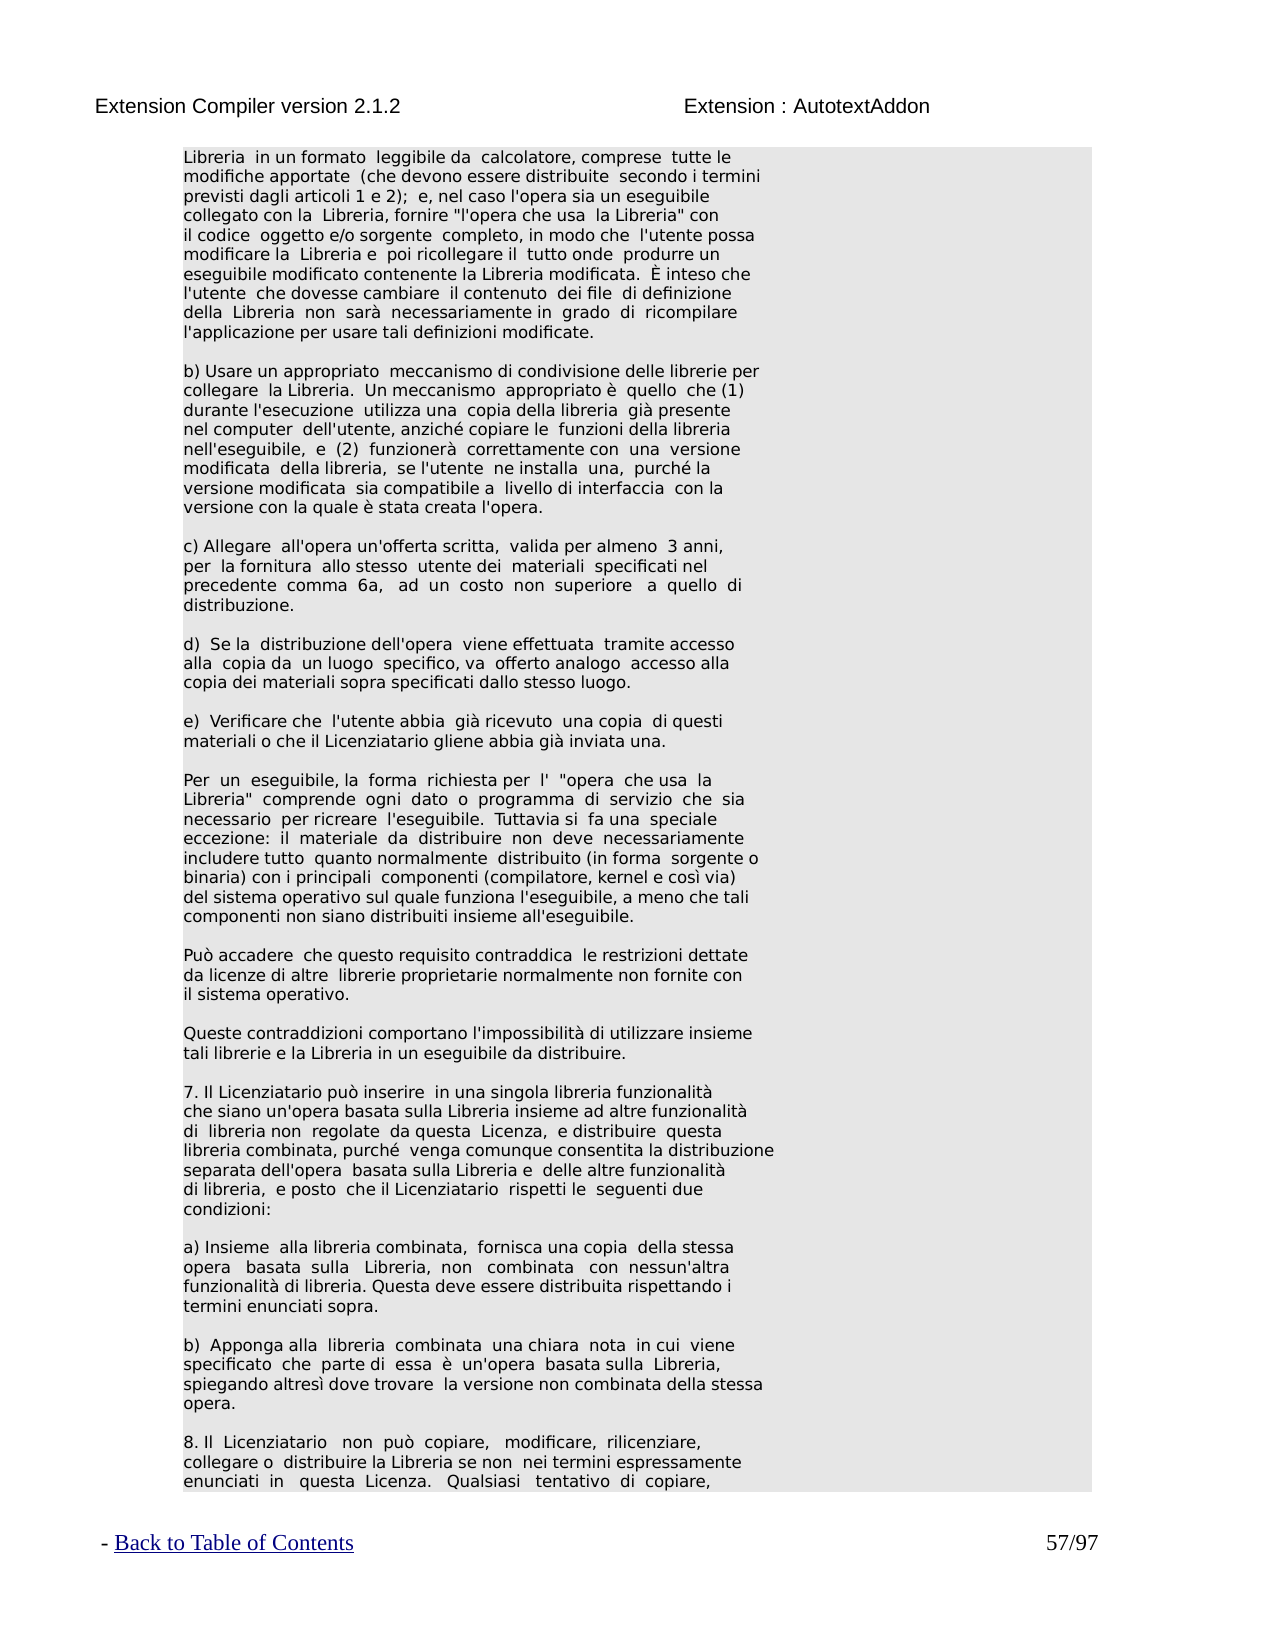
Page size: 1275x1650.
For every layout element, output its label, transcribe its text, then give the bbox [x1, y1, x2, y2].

text del sistema operativo sul quale funziona l'eseguibile, a meno che tali [183, 888, 1092, 907]
text necessario per ricreare l'eseguibile. Tuttavia si fa una speciale [183, 810, 1092, 829]
text di libreria, e posto che il Licenziatario rispetti le seguenti due [183, 1180, 1092, 1199]
text enunciati in questa Licenza. Qualsiasi tentativo di copiare, [183, 1472, 1092, 1492]
text binaria) con i principali componenti (compilatore, kernel e così via) [183, 868, 1092, 888]
text materiali o che il Licenziatario gliene abbia già inviata una. [183, 732, 1092, 751]
text libreria combinata, purché venga comunque consentita la distribuzione [183, 1141, 1092, 1160]
text della Libreria non sarà necessariamente in grado di ricompilare [183, 303, 1092, 323]
text 7. Il Licenziatario può inserire in una singola libreria funzionalità [183, 1082, 1092, 1102]
text modificare la Libreria e poi ricollegare il tutto onde produrre un [183, 245, 1092, 264]
text alla copia da un luogo specifico, va offerto analogo accesso alla [183, 654, 1092, 673]
text eccezione: il materiale da distribuire non deve necessariamente [183, 829, 1092, 849]
text da licenze di altre librerie proprietarie normalmente non fornite con [183, 966, 1092, 985]
text includere tutto quanto normalmente distribuito (in forma sorgente o [183, 849, 1092, 868]
text l'utente che dovesse cambiare il contenuto dei file di definizione [183, 284, 1092, 303]
text c) Allegare all'opera un'offerta scritta, valida per almeno 3 anni, [183, 537, 1092, 557]
text di libreria non regolate da questa Licenza, e distribuire questa [183, 1121, 1092, 1141]
text opera. [183, 1394, 1092, 1414]
text il codice oggetto e/o sorgente completo, in modo che l'utente possa [183, 225, 1092, 245]
text il sistema operativo. [183, 985, 1092, 1004]
text componenti non siano distribuiti insieme all'eseguibile. [183, 907, 1092, 927]
text modificata della libreria, se l'utente ne installa una, purché la [183, 459, 1092, 479]
text termini enunciati sopra. [183, 1297, 1092, 1316]
text funzionalità di libreria. Questa deve essere distribuita rispettando i [183, 1277, 1092, 1297]
text Per un eseguibile, la forma richiesta per l' "opera che usa la [183, 771, 1092, 790]
text collegare la Libreria. Un meccanismo appropriato è quello che (1) [183, 381, 1092, 401]
text durante l'esecuzione utilizza una copia della libreria già presente [183, 401, 1092, 420]
text tali librerie e la Libreria in un eseguibile da distribuire. [183, 1043, 1092, 1063]
text d) Se la distribuzione dell'opera viene effettuata tramite accesso [183, 634, 1092, 654]
text Libreria in un formato leggibile da calcolatore, comprese tutte le [183, 147, 1092, 167]
text Può accadere che questo requisito contraddica le restrizioni dettate [183, 946, 1092, 966]
text nell'eseguibile, e (2) funzionerà correttamente con una versione [183, 440, 1092, 459]
text eseguibile modificato contenente la Libreria modificata. È inteso che [183, 264, 1092, 284]
text per la fornitura allo stesso utente dei materiali specificati nel [183, 557, 1092, 576]
text precedente comma 6a, ad un costo non superiore a quello di [183, 576, 1092, 596]
text e) Verificare che l'utente abbia già ricevuto una copia di questi [183, 712, 1092, 732]
text copia dei materiali sopra specificati dallo stesso luogo. [183, 673, 1092, 693]
text previsti dagli articoli 1 e 2); e, nel caso l'opera sia un eseguibile [183, 186, 1092, 206]
text a) Insieme alla libreria combinata, fornisca una copia della stessa [183, 1238, 1092, 1258]
text b) Usare un appropriato meccanismo di condivisione delle librerie per [183, 362, 1092, 381]
text 8. Il Licenziatario non può copiare, modificare, rilicenziare, [183, 1433, 1092, 1453]
text l'applicazione per usare tali definizioni modificate. [183, 323, 1092, 342]
text spiegando altresì dove trovare la versione non combinata della stessa [183, 1375, 1092, 1394]
text collegato con la Libreria, fornire "l'opera che usa la Libreria" con [183, 206, 1092, 225]
text versione modificata sia compatibile a livello di interfaccia con la [183, 479, 1092, 498]
text specificato che parte di essa è un'opera basata sulla Libreria, [183, 1355, 1092, 1375]
text condizioni: [183, 1199, 1092, 1219]
text nel computer dell'utente, anziché copiare le funzioni della libreria [183, 420, 1092, 440]
text che siano un'opera basata sulla Libreria insieme ad altre funzionalità [183, 1102, 1092, 1121]
text Queste contraddizioni comportano l'impossibilità di utilizzare insieme [183, 1024, 1092, 1043]
text collegare o distribuire la Libreria se non nei termini espressamente [183, 1453, 1092, 1472]
text opera basata sulla Libreria, non combinata con nessun'altra [183, 1258, 1092, 1277]
text versione con la quale è stata creata l'opera. [183, 498, 1092, 518]
text b) Apponga alla libreria combinata una chiara nota in cui viene [183, 1336, 1092, 1355]
text distribuzione. [183, 596, 1092, 615]
text Libreria" comprende ogni dato o programma di servizio che sia [183, 790, 1092, 810]
text modifiche apportate (che devono essere distribuite secondo i termini [183, 167, 1092, 186]
text separata dell'opera basata sulla Libreria e delle altre funzionalità [183, 1160, 1092, 1180]
